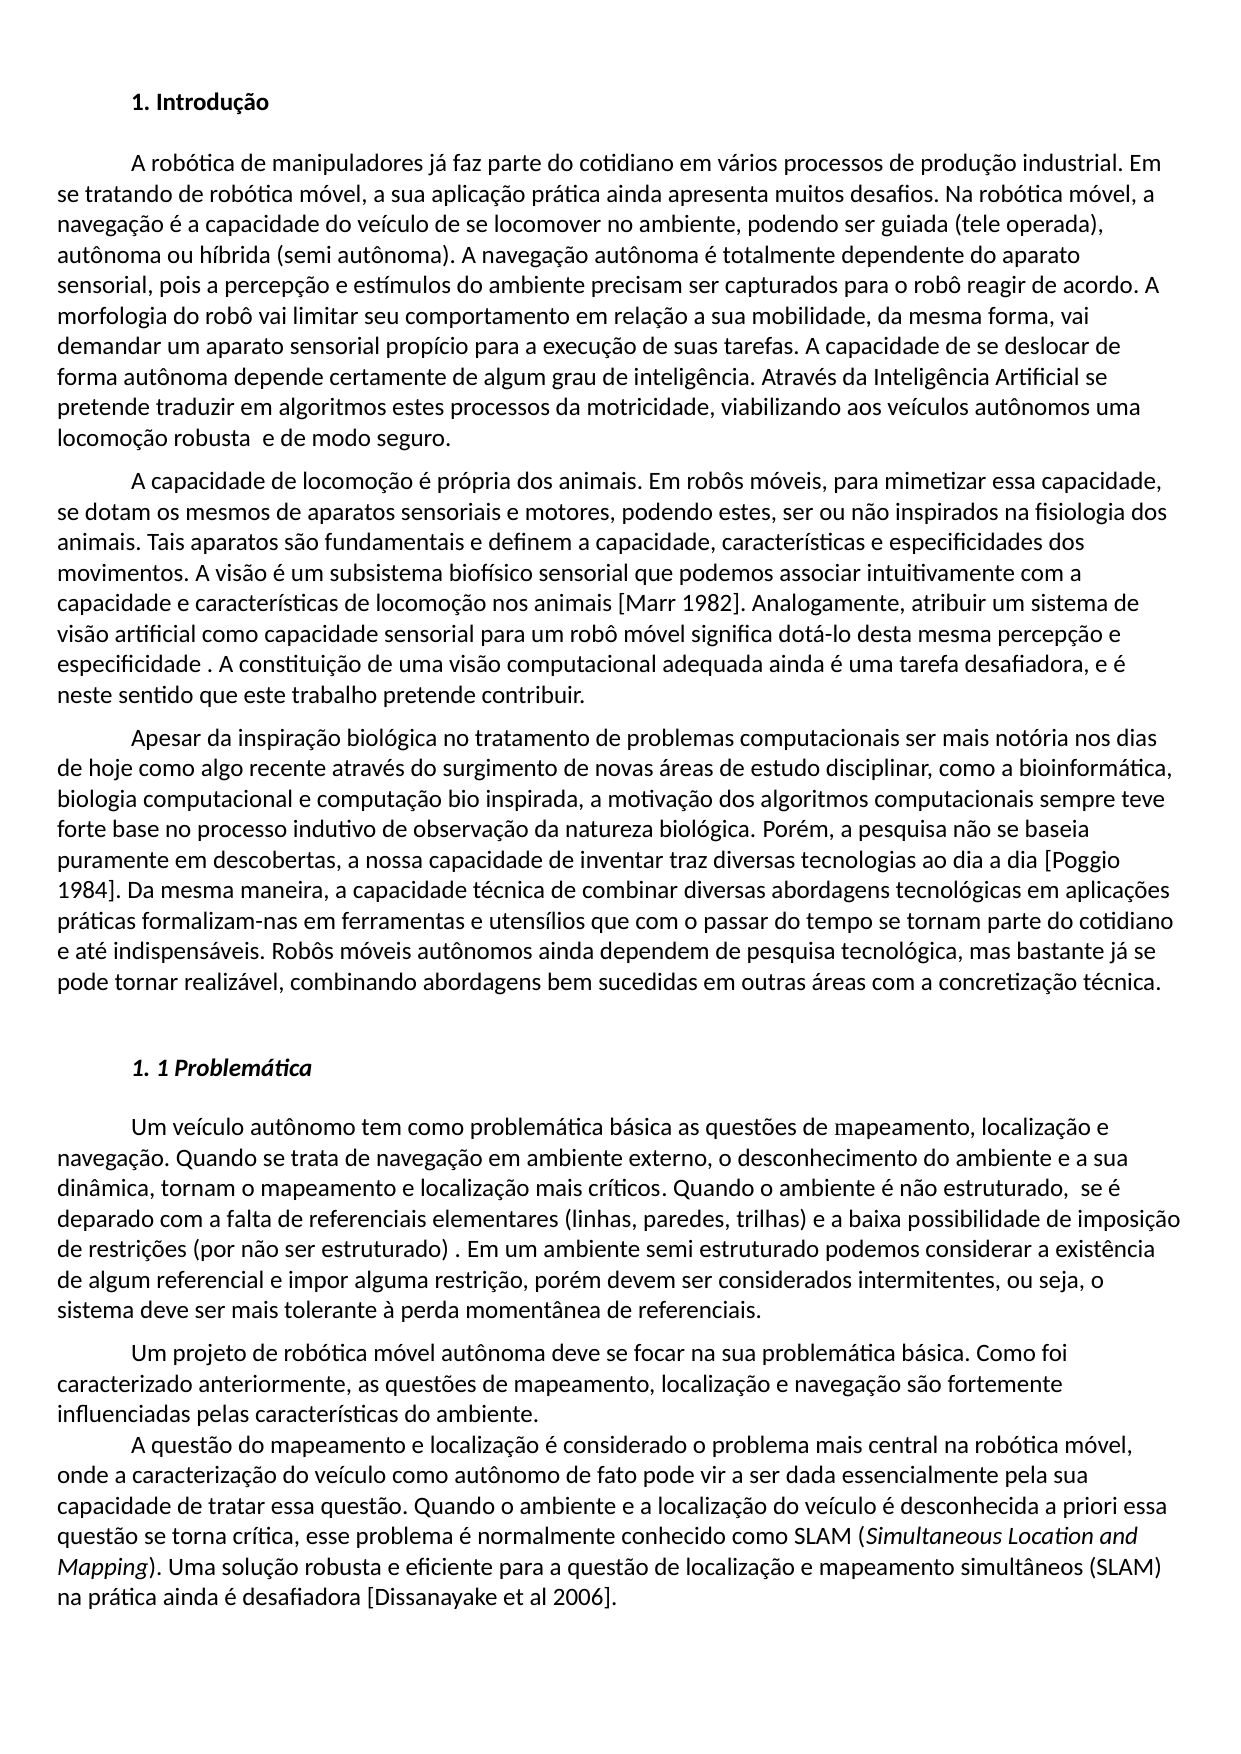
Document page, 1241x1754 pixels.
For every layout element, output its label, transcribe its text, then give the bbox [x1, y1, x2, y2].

text A capacidade de locomoção é própria dos animais. Em robôs móveis, para mimetizar essa capacidade, se dotam os mesmos de aparatos sensoriais e motores, podendo estes, ser ou não inspirados na fisiologia dos animais. Tais aparatos são fundamentais e definem a capacidade, características e especificidades dos movimentos. A visão é um subsistema biofísico sensorial que podemos associar intuitivamente com a capacidade e características de locomoção nos animais [Marr 1982]. Analogamente, atribuir um sistema de visão artificial como capacidade sensorial para um robô móvel significa dotá-lo desta mesma percepção e especificidade . A constituição de uma visão computacional adequada ainda é uma tarefa desafiadora, e é neste sentido que este trabalho pretende contribuir. [57, 465, 1183, 709]
text 1. 1 Problemática [57, 1052, 1183, 1082]
text Um projeto de robótica móvel autônoma deve se focar na sua problemática básica. Como foi caracterizado anteriormente, as questões de mapeamento, localização e navegação são fortemente influenciadas pelas características do ambiente. [57, 1337, 1183, 1429]
text A robótica de manipuladores já faz parte do cotidiano em vários processos de produção industrial. Em se tratando de robótica móvel, a sua aplicação prática ainda apresenta muitos desafios. Na robótica móvel, a navegação é a capacidade do veículo de se locomover no ambiente, podendo ser guiada (tele operada), autônoma ou híbrida (semi autônoma). A navegação autônoma é totalmente dependente do aparato sensorial, pois a percepção e estímulos do ambiente precisam ser capturados para o robô reagir de acordo. A morfologia do robô vai limitar seu comportamento em relação a sua mobilidade, da mesma forma, vai demandar um aparato sensorial propício para a execução de suas tarefas. A capacidade de se deslocar de forma autônoma depende certamente de algum grau de inteligência. Através da Inteligência Artificial se pretende traduzir em algoritmos estes processos da motricidade, viabilizando aos veículos autônomos uma locomoção robusta e de modo seguro. [57, 147, 1183, 453]
text Apesar da inspiração biológica no tratamento de problemas computacionais ser mais notória nos dias de hoje como algo recente através do surgimento de novas áreas de estudo disciplinar, como a bioinformática, biologia computacional e computação bio inspirada, a motivação dos algoritmos computacionais sempre teve forte base no processo indutivo de observação da natureza biológica. Porém, a pesquisa não se baseia puramente em descobertas, a nossa capacidade de inventar traz diversas tecnologias ao dia a dia [Poggio 1984]. Da mesma maneira, a capacidade técnica de combinar diversas abordagens tecnológicas em aplicações práticas formalizam-nas em ferramentas e utensílios que com o passar do tempo se tornam parte do cotidiano e até indispensáveis. Robôs móveis autônomos ainda dependem de pesquisa tecnológica, mas bastante já se pode tornar realizável, combinando abordagens bem sucedidas em outras áreas com a concretização técnica. [57, 722, 1183, 996]
text A questão do mapeamento e localização é considerado o problema mais central na robótica móvel, onde a caracterização do veículo como autônomo de fato pode vir a ser dada essencialmente pela sua capacidade de tratar essa questão. Quando o ambiente e a localização do veículo é desconhecida a priori essa questão se torna crítica, esse problema é normalmente conhecido como SLAM (Simultaneous Location and Mapping). Uma solução robusta e eficiente para a questão de localização e mapeamento simultâneos (SLAM) na prática ainda é desafiadora [Dissanayake et al 2006]. [57, 1429, 1183, 1612]
text Um veículo autônomo tem como problemática básica as questões de mapeamento, localização e navegação. Quando se trata de navegação em ambiente externo, o desconhecimento do ambiente e a sua dinâmica, tornam o mapeamento e localização mais críticos. Quando o ambiente é não estruturado, se é deparado com a falta de referenciais elementares (linhas, paredes, trilhas) e a baixa possibilidade de imposição de restrições (por não ser estruturado) . Em um ambiente semi estruturado podemos considerar a existência de algum referencial e impor alguma restrição, porém devem ser considerados intermitentes, ou seja, o sistema deve ser mais tolerante à perda momentânea de referenciais. [57, 1111, 1183, 1325]
text 1. Introdução [57, 86, 1183, 117]
